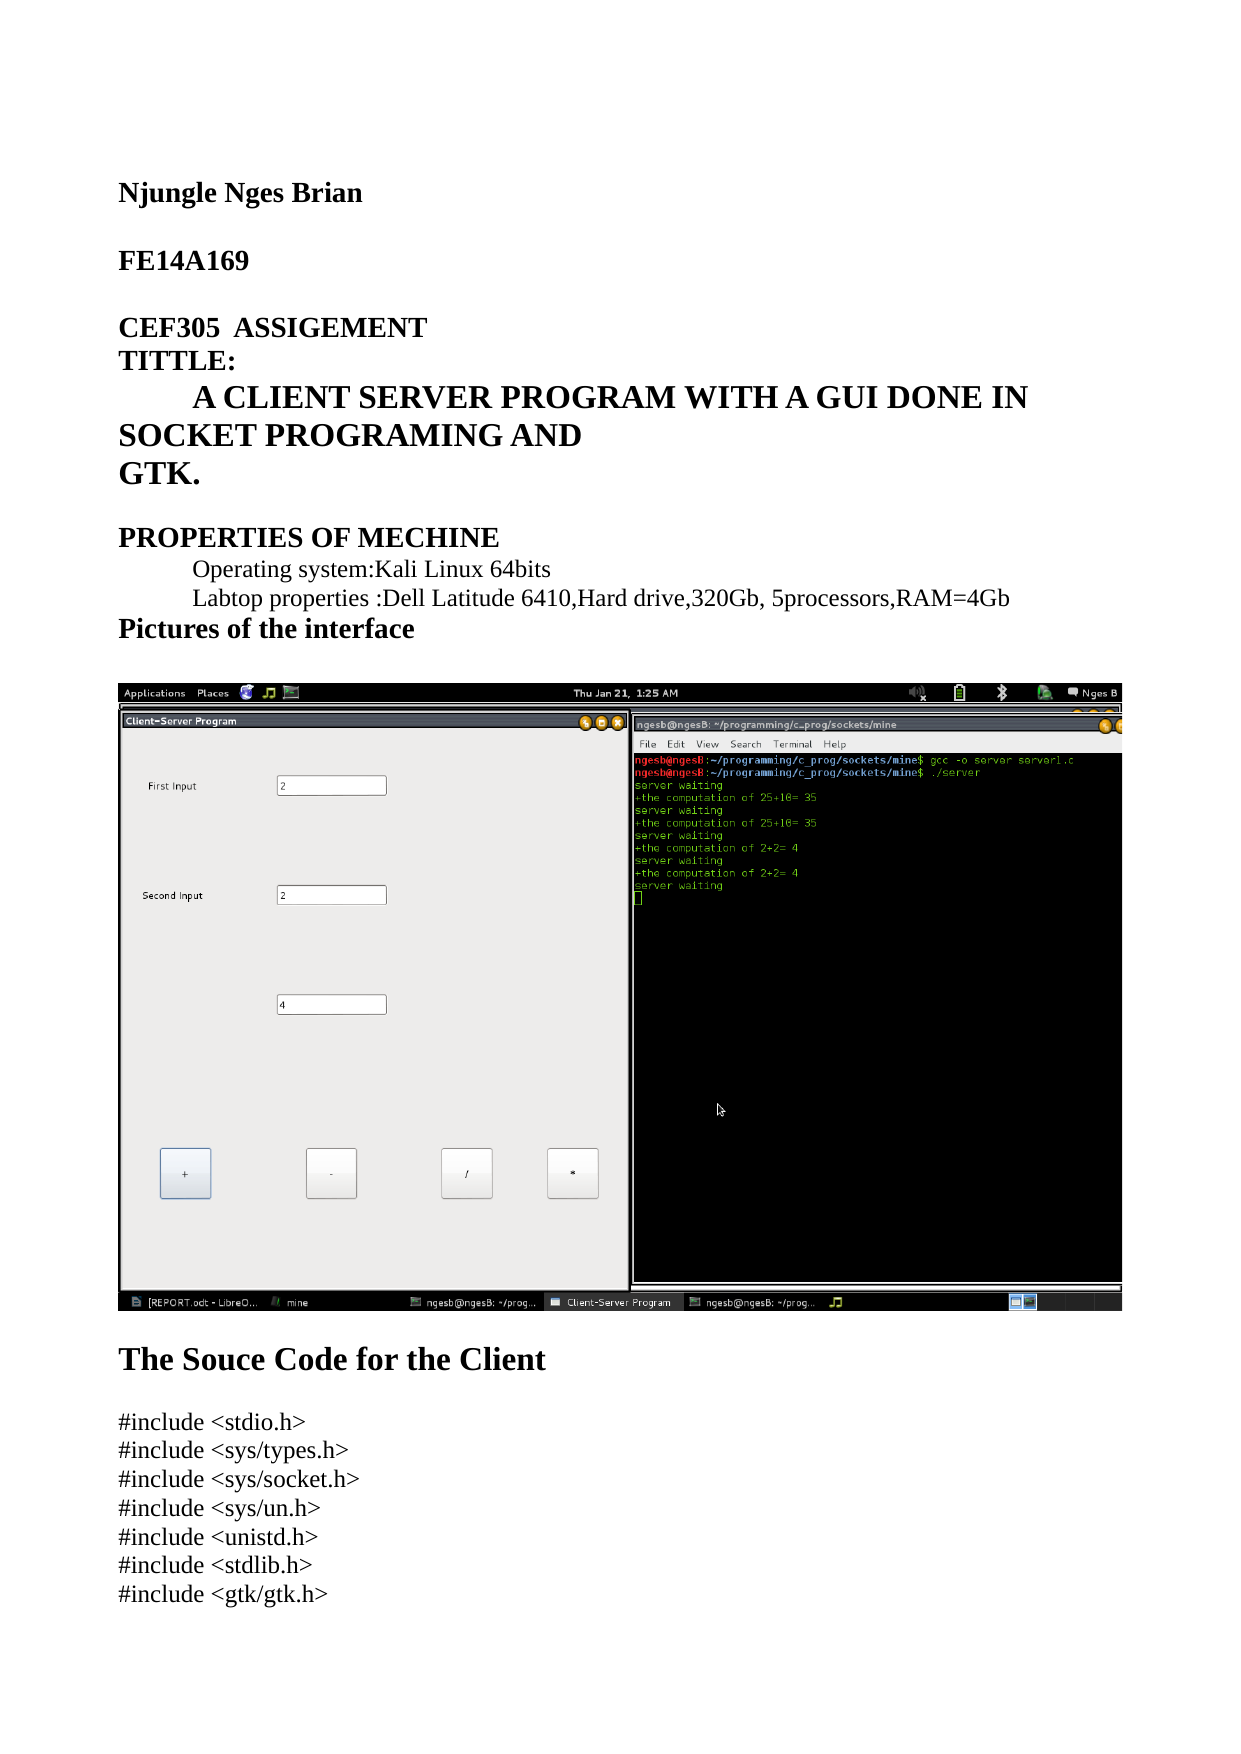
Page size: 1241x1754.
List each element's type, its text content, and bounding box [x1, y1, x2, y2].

text Labtop properties :Dell Latitude 6410,Hard drive,320Gb, 5processors,RAM=4Gb [118, 583, 1122, 612]
text The Souce Code for the Client [118, 1340, 1122, 1378]
text #include <sys/socket.h> [118, 1464, 1122, 1493]
text CEF305 ASSIGEMENT [118, 310, 1122, 343]
text Operating system:Kali Linux 64bits [118, 554, 1122, 583]
text #include <stdlib.h> [118, 1551, 1122, 1579]
text #include <gtk/gtk.h> [118, 1579, 1122, 1608]
text #include <unistd.h> [118, 1522, 1122, 1551]
text Njungle Nges Brian [118, 176, 1122, 209]
text #include <sys/types.h> [118, 1436, 1122, 1464]
text #include <sys/un.h> [118, 1493, 1122, 1522]
text GTK. [118, 453, 1122, 492]
text A CLIENT SERVER PROGRAM WITH A GUI DONE IN SOCKET PROGRAMING AND [118, 377, 1122, 453]
picture [118, 683, 1123, 1311]
text TITTLE: [118, 343, 1122, 377]
text FE14A169 [118, 243, 1122, 276]
text PROPERTIES OF MECHINE [118, 521, 1122, 554]
text #include <stdio.h> [118, 1407, 1122, 1436]
text Pictures of the interface [118, 612, 1122, 683]
